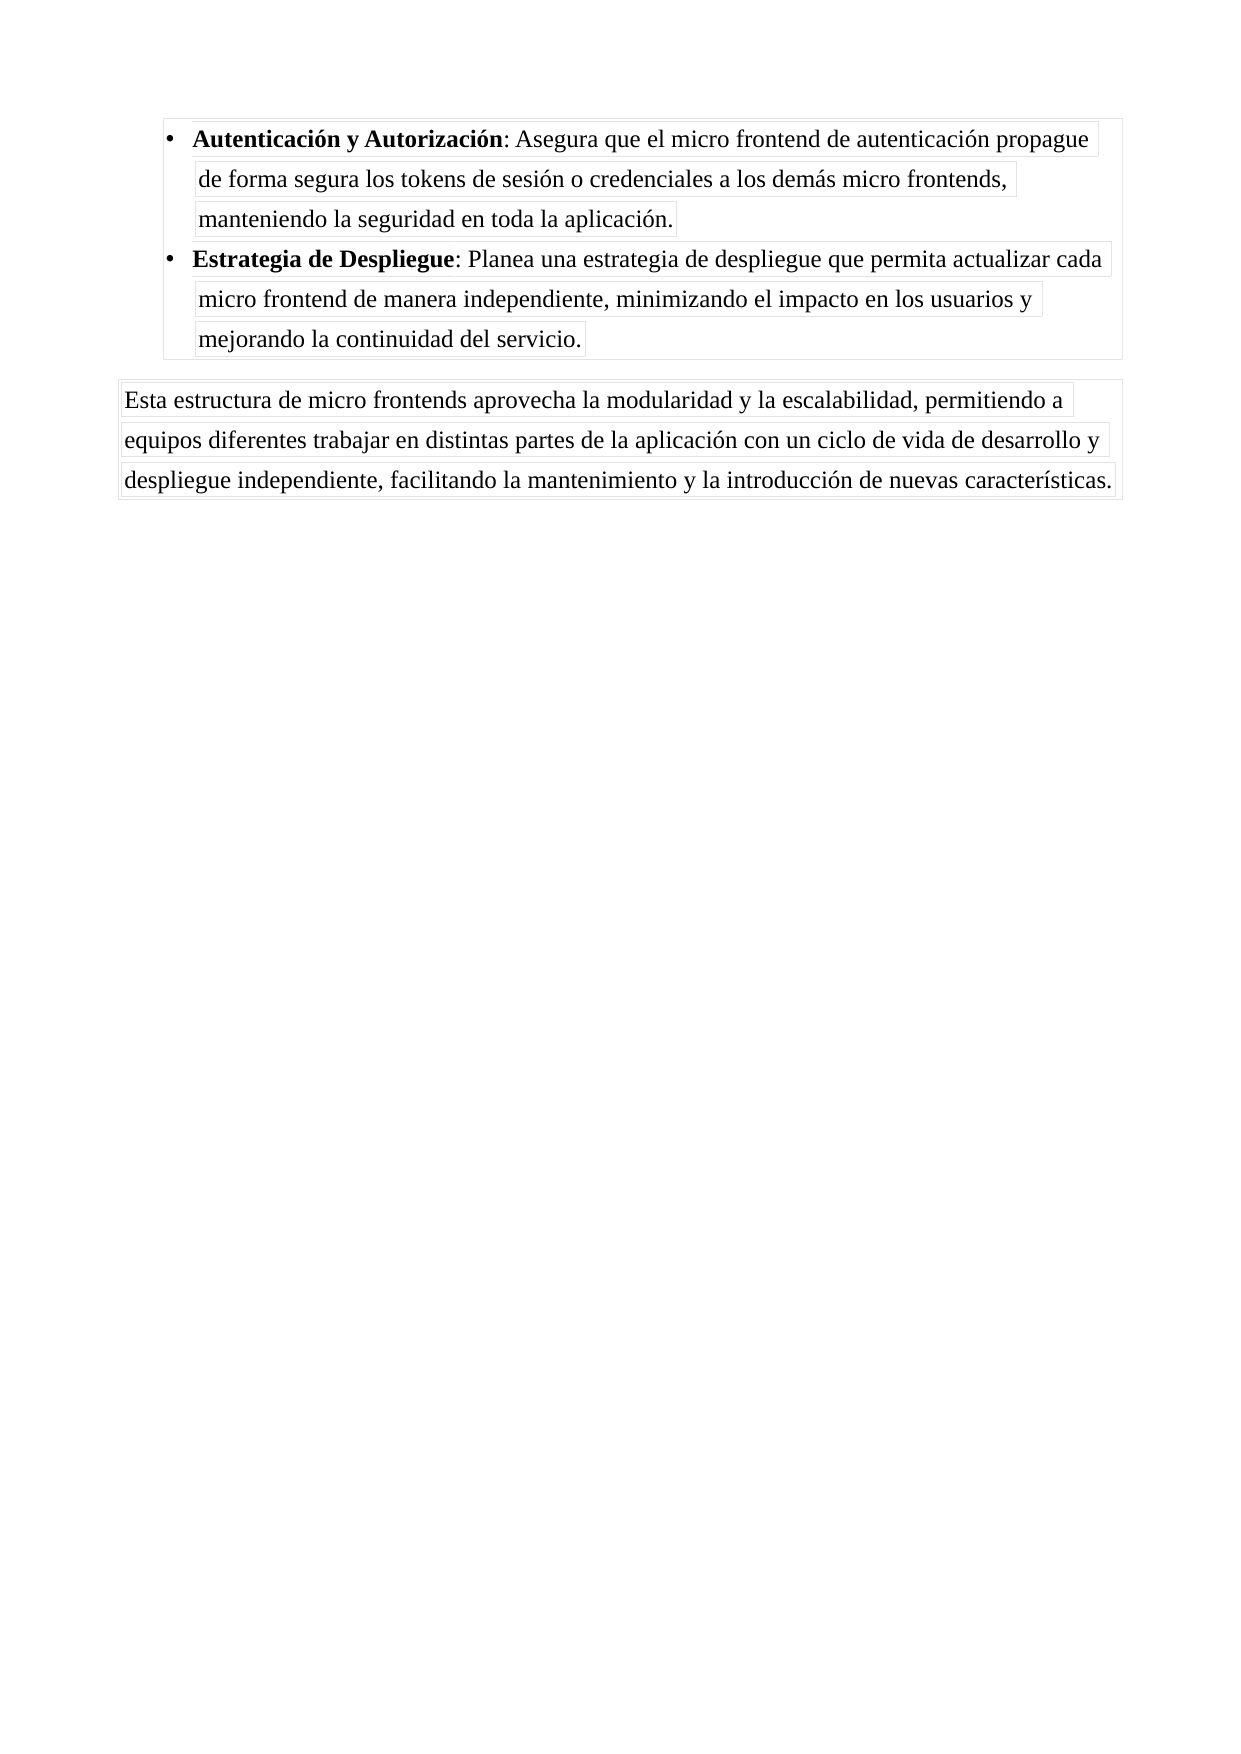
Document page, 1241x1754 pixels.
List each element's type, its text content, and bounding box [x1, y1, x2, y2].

list Autenticación y Autorización: Asegura que el micro frontend de autenticación propague de forma segura los tokens de sesión o credenciales a los demás micro frontends, manteniendo la seguridad en toda la aplicación. [164, 119, 1122, 236]
text Esta estructura de micro frontends aprovecha la modularidad y la escalabilidad, permitiendo a equipos diferentes trabajar en distintas partes de la aplicación con un ciclo de vida de desarrollo y despliegue independiente, facilitando la mantenimiento y la introducción de nuevas características. [119, 380, 1122, 499]
list Estrategia de Despliegue: Planea una estrategia de despliegue que permita actualizar cada micro frontend de manera independiente, minimizando el impacto en los usuarios y mejorando la continuidad del servicio. [164, 238, 1122, 359]
